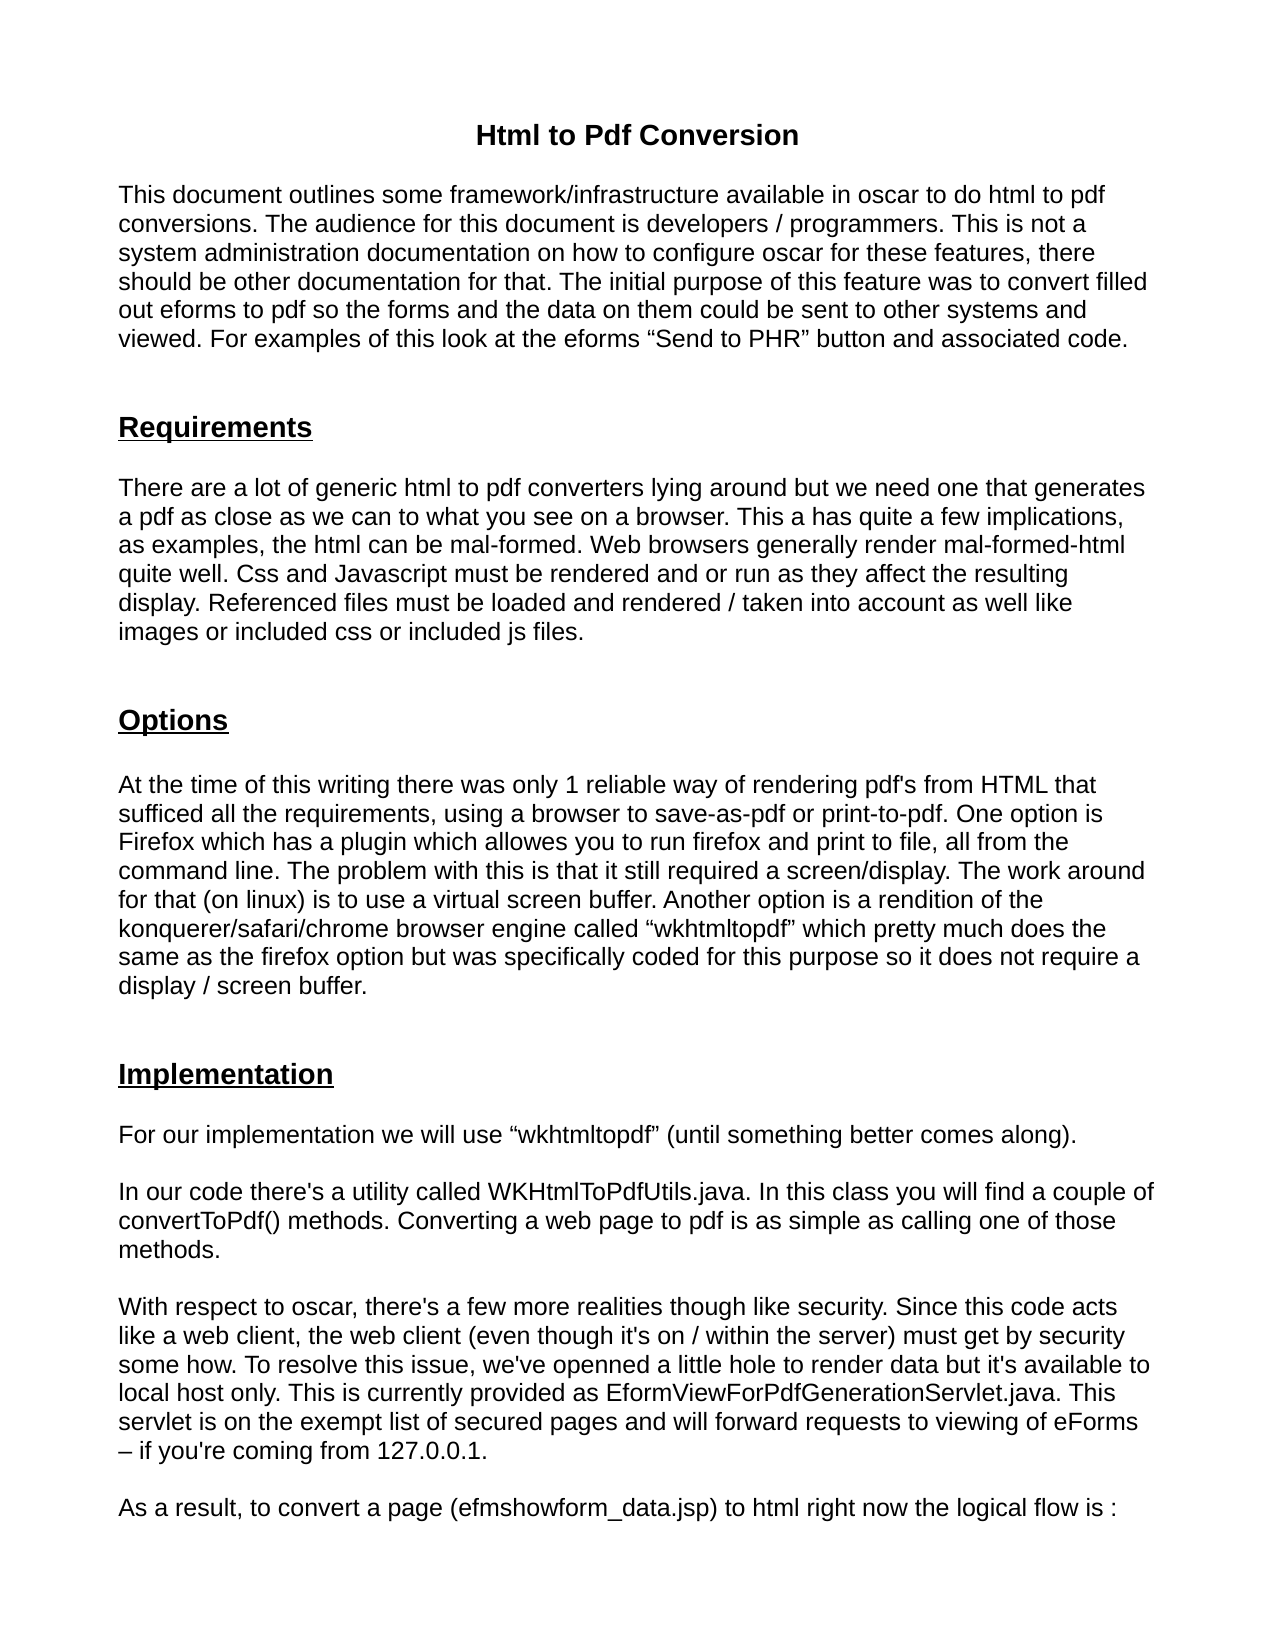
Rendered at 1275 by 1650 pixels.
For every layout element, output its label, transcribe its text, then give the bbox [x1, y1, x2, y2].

text With respect to oscar, there's a few more realities though like security. Since this code acts like a web client, the web client (even though it's on / within the server) must get by security some how. To resolve this issue, we've openned a little hole to render data but it's available to local host only. This is currently provided as EformViewForPdfGenerationServlet.java. This servlet is on the exempt list of secured pages and will forward requests to viewing of eForms – if you're coming from 127.0.0.1. [118, 1292, 1157, 1464]
text Options [118, 703, 1157, 736]
text For our implementation we will use “wkhtmltopdf” (until something better comes along). [118, 1119, 1157, 1148]
text As a result, to convert a page (efmshowform_data.jsp) to html right now the logical flow is : [118, 1493, 1157, 1522]
text Html to Pdf Conversion [118, 118, 1157, 152]
text Implementation [118, 1057, 1157, 1091]
text At the time of this writing there was only 1 reliable way of rendering pdf's from HTML that sufficed all the requirements, using a browser to save-as-pdf or print-to-pdf. One option is Firefox which has a plugin which allowes you to run firefox and print to file, all from the command line. The problem with this is that it still required a screen/display. The work around for that (on linux) is to use a virtual screen buffer. Another option is a rendition of the konquerer/safari/chrome browser engine called “wkhtmltopdf” which pretty much does the same as the firefox option but was specifically coded for this purpose so it does not require a display / screen buffer. [118, 770, 1157, 1000]
text This document outlines some framework/infrastructure available in oscar to do html to pdf conversions. The audience for this document is developers / programmers. This is not a system administration documentation on how to configure oscar for these features, there should be other documentation for that. The initial purpose of this feature was to convert filled out eforms to pdf so the forms and the data on them could be sent to other systems and viewed. For examples of this look at the eforms “Send to PHR” button and associated code. [118, 180, 1157, 353]
text There are a lot of generic html to pdf converters lying around but we need one that generates a pdf as close as we can to what you see on a browser. This a has quite a few implications, as examples, the html can be mal-formed. Web browsers generally render mal-formed-html quite well. Css and Javascript must be rendered and or run as they affect the resulting display. Referenced files must be loaded and rendered / taken into account as well like images or included css or included js files. [118, 473, 1157, 645]
text In our code there's a utility called WKHtmlToPdfUtils.java. In this class you will find a couple of convertToPdf() methods. Converting a web page to pdf is as simple as calling one of those methods. [118, 1177, 1157, 1263]
text Requirements [118, 410, 1157, 444]
